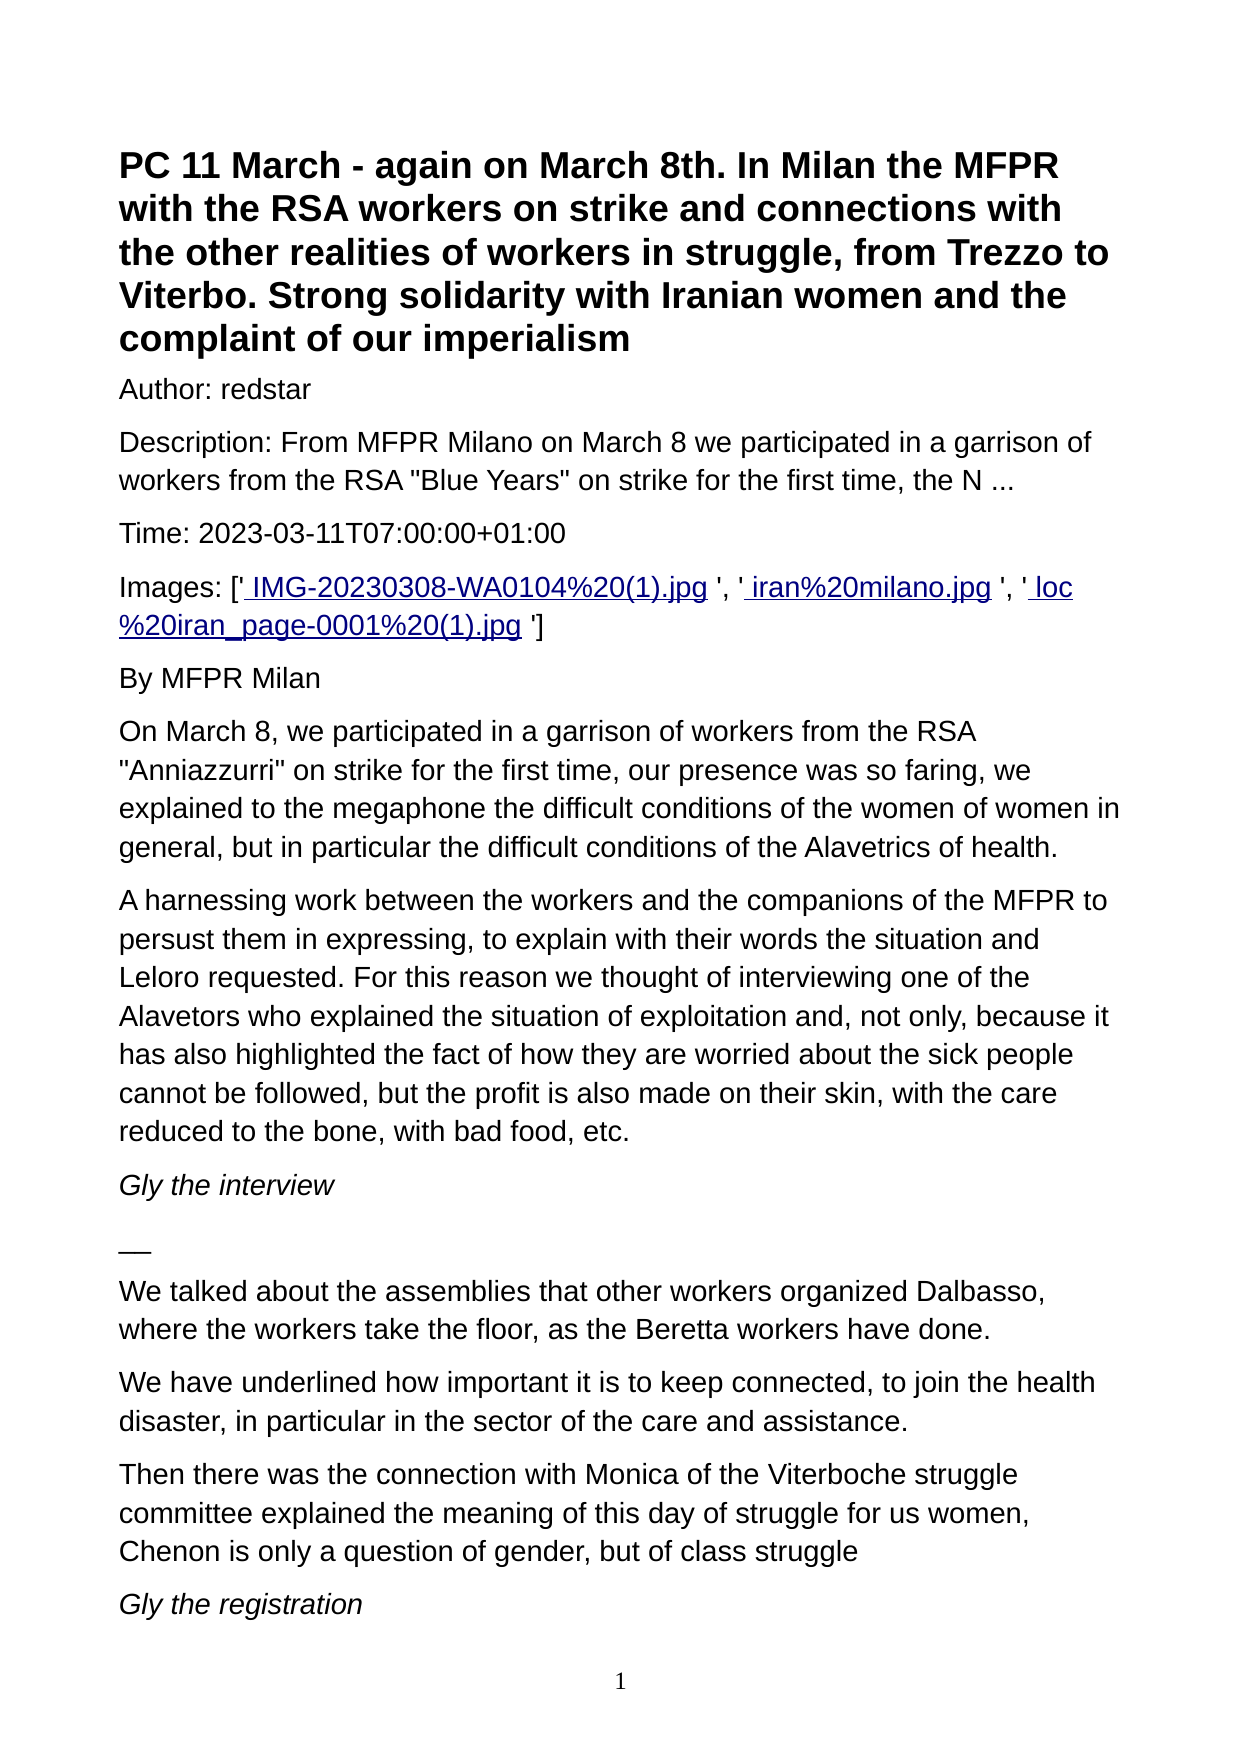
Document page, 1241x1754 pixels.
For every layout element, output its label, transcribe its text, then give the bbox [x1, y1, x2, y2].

text We have underlined how important it is to keep connected, to join the health disaster, in particular in the sector of the care and assistance. [118, 1365, 1122, 1437]
text __ [118, 1221, 1122, 1254]
text Time: 2023-03-11T07:00:00+01:00 [118, 516, 1122, 550]
text We talked about the assemblies that other workers organized Dalbasso, where the workers take the floor, as the Beretta workers have done. [118, 1274, 1122, 1346]
text A harnessing work between the workers and the companions of the MFPR to persust them in expressing, to explain with their words the situation and Leloro requested. For this reason we thought of interviewing one of the Alavetors who explained the situation of exploitation and, not only, because it has also highlighted the fact of how they are worried about the sick people cannot be followed, but the profit is also made on their skin, with the care reduced to the bone, with bad food, etc. [118, 883, 1122, 1148]
text Author: redstar [118, 372, 1122, 405]
text Description: From MFPR Milano on March 8 we participated in a garrison of workers from the RSA "Blue Years" on strike for the first time, the N ... [118, 425, 1122, 497]
subtitle PC 11 March - again on March 8th. In Milan the MFPR with the RSA workers on strike and connections with the other realities of workers in struggle, from Trezzo to Viterbo. Strong solidarity with Iranian women and the complaint of our imperialism [118, 143, 1122, 359]
text Images: [' IMG-20230308-WA0104%20(1).jpg ', ' iran%20milano.jpg ', ' loc%20iran_page-0001%20(1).jpg '] [118, 569, 1122, 642]
text On March 8, we participated in a garrison of workers from the RSA "Anniazzurri" on strike for the first time, our presence was so faring, we explained to the megaphone the difficult conditions of the women of women in general, but in particular the difficult conditions of the Alavetrics of health. [118, 714, 1122, 863]
text Then there was the connection with Monica of the Viterboche struggle committee explained the meaning of this day of struggle for us women, Chenon is only a question of gender, but of class struggle [118, 1457, 1122, 1568]
text Gly the interview [118, 1167, 1122, 1201]
text Gly the registration [118, 1587, 1122, 1621]
text By MFPR Milan [118, 661, 1122, 695]
